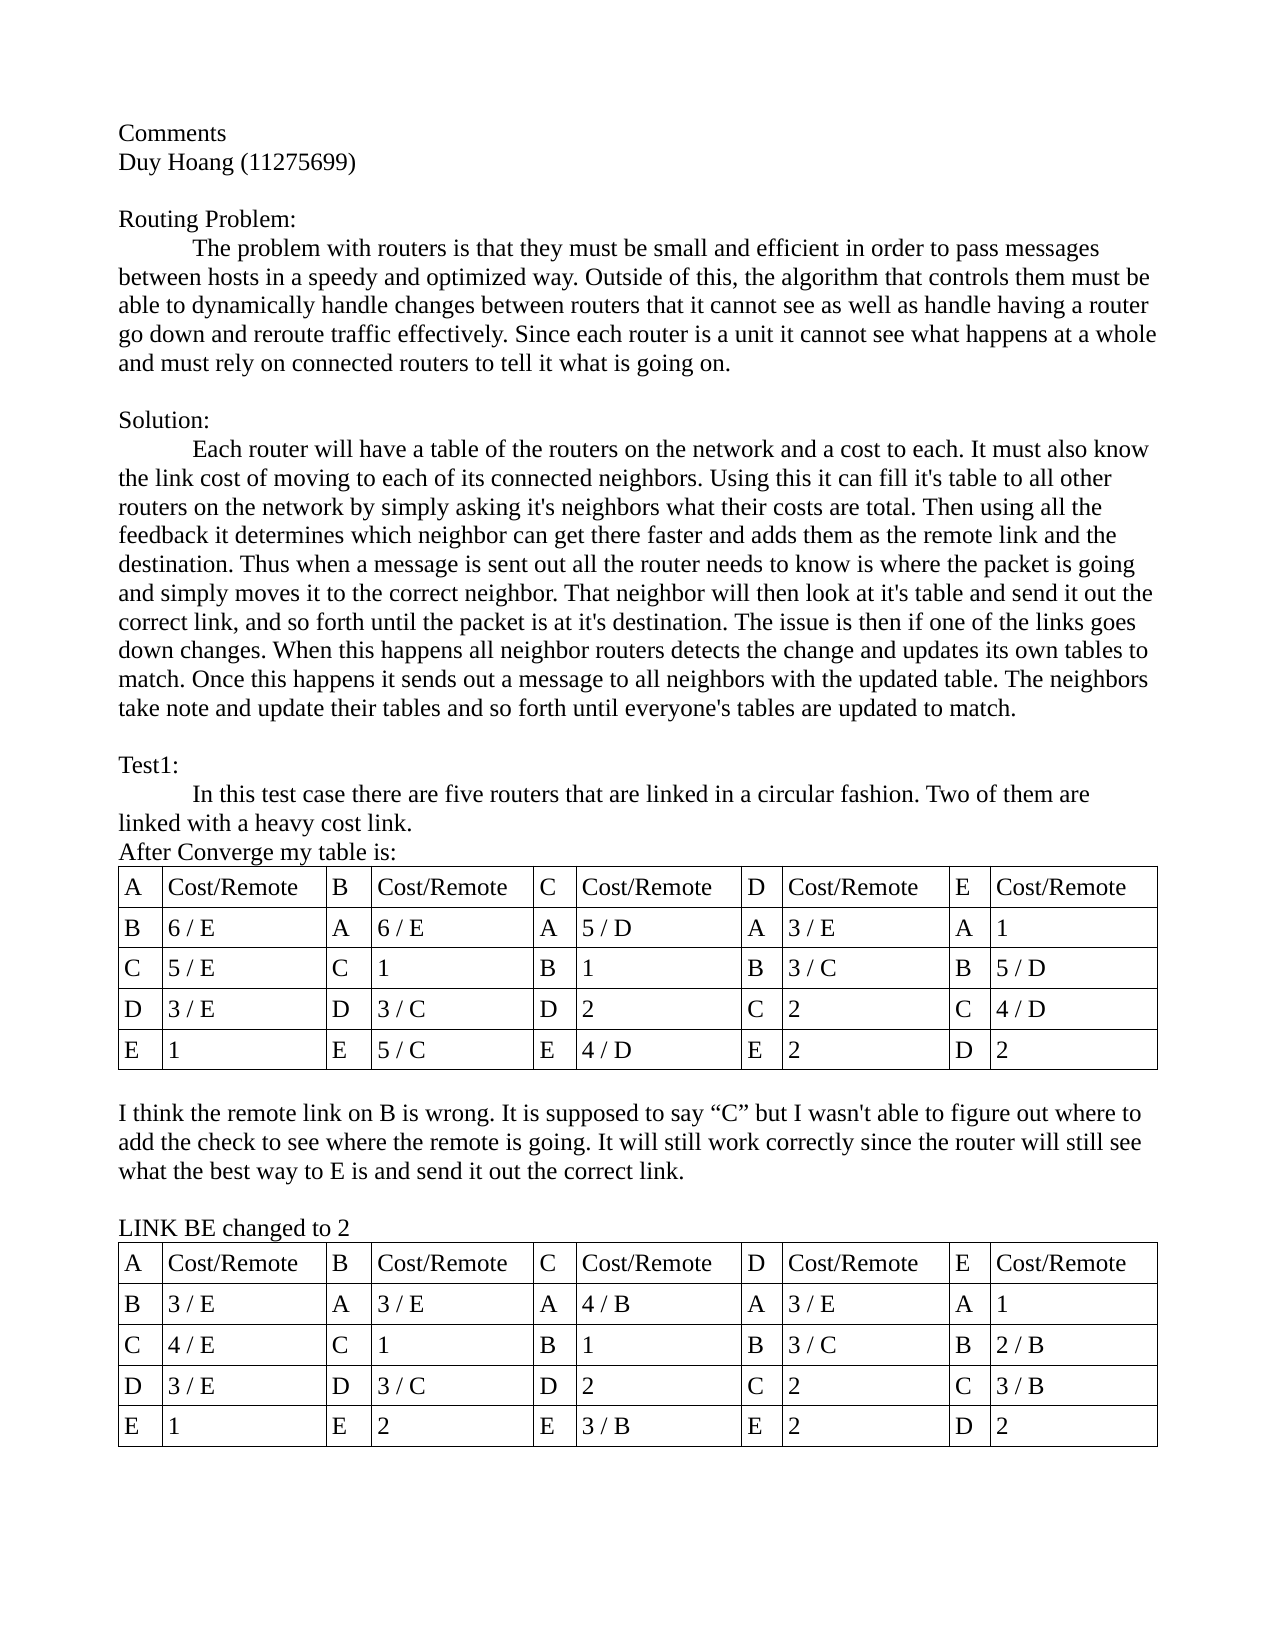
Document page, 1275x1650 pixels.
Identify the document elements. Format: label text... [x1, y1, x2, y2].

table_cell A [534, 908, 576, 947]
table_cell A [327, 1284, 371, 1324]
table_cell 3 / E [163, 1366, 326, 1405]
table_cell 3 / C [372, 1366, 533, 1405]
table_header E [950, 1243, 990, 1283]
table_cell E [742, 1030, 782, 1069]
table_cell 4 / D [577, 1030, 741, 1069]
table_cell 2 [783, 1030, 949, 1069]
table_cell 1 [372, 948, 533, 988]
table_cell 3 / C [783, 948, 949, 988]
table_cell B [742, 1325, 782, 1364]
table_cell 4 / D [991, 989, 1157, 1028]
table_header C [534, 867, 576, 906]
table_cell B [950, 948, 990, 988]
table_cell B [119, 1284, 162, 1324]
text I think the remote link on B is wrong. It is supposed to say “C” but I wasn't able to figure out where to add the check to see where the remote is going. It will still work correctly since the router will still see what the best way to E is and send it out the correct link. [118, 1098, 1157, 1185]
table_cell D [534, 989, 576, 1028]
table_cell 5 / D [991, 948, 1157, 988]
table_cell 5 / C [372, 1030, 533, 1069]
table_cell A [950, 1284, 990, 1324]
text In this test case there are five routers that are linked in a circular fashion. Two of them are linked with a heavy cost link. [118, 779, 1157, 837]
table_cell B [950, 1325, 990, 1364]
table_cell 3 / E [163, 1284, 326, 1324]
table_cell 2 [783, 1366, 949, 1405]
table_cell 3 / C [783, 1325, 949, 1364]
table_cell C [119, 948, 162, 988]
table_cell C [742, 989, 782, 1028]
table_cell 1 [163, 1406, 326, 1446]
table_cell 2 [783, 1406, 949, 1446]
table_header Cost/Remote [783, 1243, 949, 1283]
table_cell 3 / B [577, 1406, 741, 1446]
table_cell 2 [577, 1366, 741, 1405]
table_cell 3 / C [372, 989, 533, 1028]
text LINK BE changed to 2 [118, 1213, 1157, 1242]
table_cell E [119, 1030, 162, 1069]
table_cell 6 / E [163, 908, 326, 947]
table_cell D [119, 1366, 162, 1405]
table_header E [950, 867, 990, 906]
table_cell 4 / B [577, 1284, 741, 1324]
table_header B [327, 867, 371, 906]
table_cell C [950, 989, 990, 1028]
table_cell 3 / E [783, 1284, 949, 1324]
table_cell C [119, 1325, 162, 1364]
table_header Cost/Remote [577, 1243, 741, 1283]
table_cell 6 / E [372, 908, 533, 947]
table_header C [534, 1243, 576, 1283]
table_cell 4 / E [163, 1325, 326, 1364]
table_cell A [327, 908, 371, 947]
text Comments [118, 118, 1157, 147]
table_cell 2 [783, 989, 949, 1028]
table_header D [742, 1243, 782, 1283]
table_cell C [950, 1366, 990, 1405]
table_cell B [534, 948, 576, 988]
table_header Cost/Remote [163, 1243, 326, 1283]
table_header Cost/Remote [991, 1243, 1157, 1283]
table_cell E [534, 1406, 576, 1446]
text Solution: [118, 406, 1157, 434]
table_header Cost/Remote [577, 867, 741, 906]
table_cell 1 [577, 948, 741, 988]
table_cell D [119, 989, 162, 1028]
table_cell 1 [991, 1284, 1157, 1324]
table_header Cost/Remote [991, 867, 1157, 906]
table_cell A [950, 908, 990, 947]
table_cell 2 [372, 1406, 533, 1446]
table_cell C [742, 1366, 782, 1405]
table_cell 3 / E [163, 989, 326, 1028]
table_cell A [742, 908, 782, 947]
table_cell E [534, 1030, 576, 1069]
table_cell D [534, 1366, 576, 1405]
table_cell 3 / B [991, 1366, 1157, 1405]
table_cell D [327, 989, 371, 1028]
table_cell 1 [372, 1325, 533, 1364]
table_cell E [327, 1030, 371, 1069]
table_cell 2 [577, 989, 741, 1028]
table_cell A [742, 1284, 782, 1324]
table_cell E [742, 1406, 782, 1446]
table_cell B [742, 948, 782, 988]
table_cell 3 / E [372, 1284, 533, 1324]
table_header A [119, 867, 162, 906]
table_header Cost/Remote [372, 1243, 533, 1283]
table_header B [327, 1243, 371, 1283]
table_header Cost/Remote [783, 867, 949, 906]
table_cell D [950, 1406, 990, 1446]
table_header A [119, 1243, 162, 1283]
table_cell D [950, 1030, 990, 1069]
table_header D [742, 867, 782, 906]
table_cell 2 [991, 1030, 1157, 1069]
text After Converge my table is: [118, 837, 1157, 866]
table_cell 3 / E [783, 908, 949, 947]
table_cell 1 [991, 908, 1157, 947]
text The problem with routers is that they must be small and efficient in order to pass messages between hosts in a speedy and optimized way. Outside of this, the algorithm that controls them must be able to dynamically handle changes between routers that it cannot see as well as handle having a router go down and reroute traffic effectively. Since each router is a unit it cannot see what happens at a whole and must rely on connected routers to tell it what is going on. [118, 233, 1157, 377]
table_cell B [119, 908, 162, 947]
text Test1: [118, 751, 1157, 779]
table_cell 1 [163, 1030, 326, 1069]
table_cell 1 [577, 1325, 741, 1364]
table_header Cost/Remote [163, 867, 326, 906]
text Duy Hoang (11275699) [118, 147, 1157, 176]
table_cell C [327, 948, 371, 988]
table_cell 5 / E [163, 948, 326, 988]
table_cell 5 / D [577, 908, 741, 947]
table_cell 2 / B [991, 1325, 1157, 1364]
text Routing Problem: [118, 204, 1157, 233]
text Each router will have a table of the routers on the network and a cost to each. It must also know the link cost of moving to each of its connected neighbors. Using this it can fill it's table to all other routers on the network by simply asking it's neighbors what their costs are total. Then using all the feedback it determines which neighbor can get there faster and adds them as the remote link and the destination. Thus when a message is sent out all the router needs to know is where the packet is going and simply moves it to the correct neighbor. That neighbor will then look at it's table and send it out the correct link, and so forth until the packet is at it's destination. The issue is then if one of the links goes down changes. When this happens all neighbor routers detects the change and updates its own tables to match. Once this happens it sends out a message to all neighbors with the updated table. The neighbors take note and update their tables and so forth until everyone's tables are updated to match. [118, 434, 1157, 722]
table_cell 2 [991, 1406, 1157, 1446]
table_cell D [327, 1366, 371, 1405]
table_header Cost/Remote [372, 867, 533, 906]
table_cell E [119, 1406, 162, 1446]
table_cell A [534, 1284, 576, 1324]
table_cell E [327, 1406, 371, 1446]
table_cell B [534, 1325, 576, 1364]
table_cell C [327, 1325, 371, 1364]
